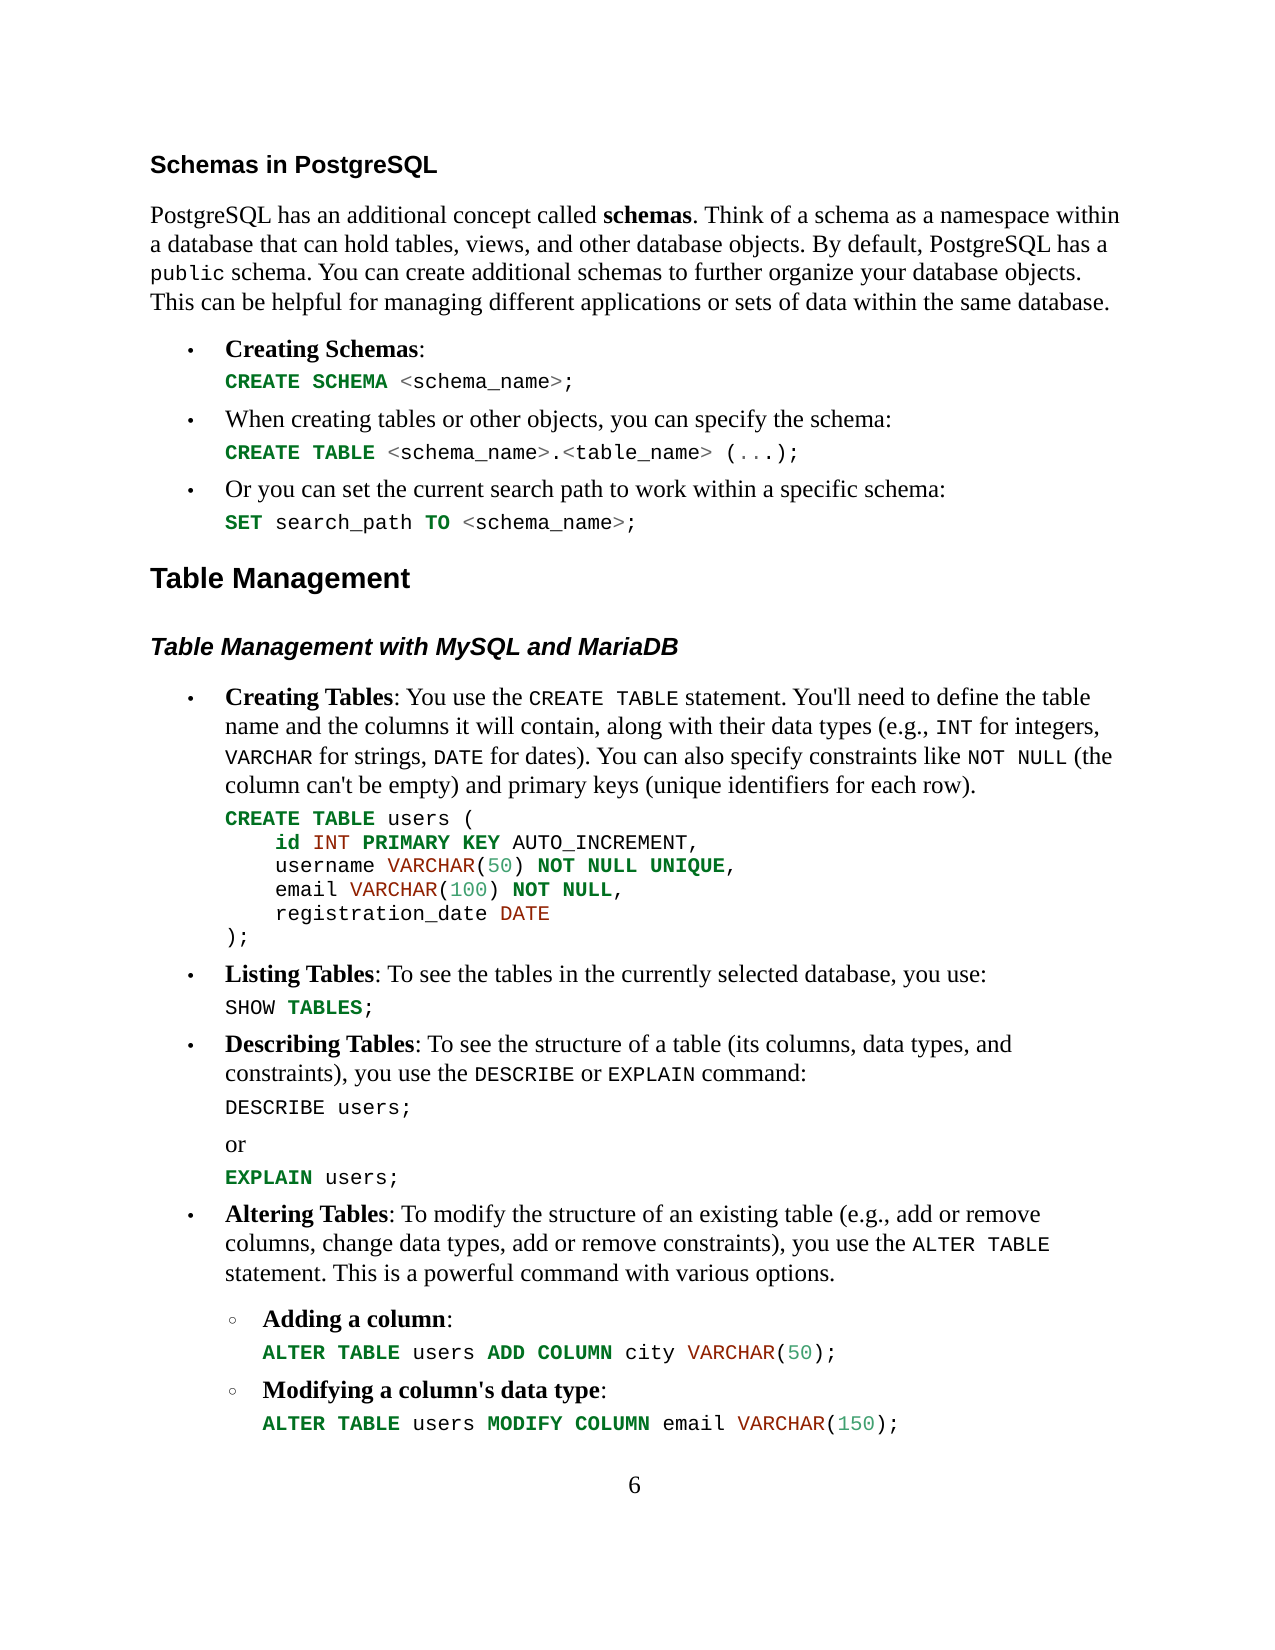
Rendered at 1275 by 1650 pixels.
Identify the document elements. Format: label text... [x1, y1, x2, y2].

list Altering Tables: To modify the structure of an existing table (e.g., add or remove columns, change data types, add or remove constraints), you use the ALTER TABLE statement. This is a powerful command with various options. [187, 1199, 1125, 1287]
list Listing Tables: To see the tables in the currently selected database, you use: [187, 959, 1125, 988]
list CREATE TABLE users ( [187, 808, 1125, 832]
list username VARCHAR(50) NOT NULL UNIQUE, [187, 856, 1125, 879]
subtitle Table Management with MySQL and MariaDB [150, 632, 1125, 660]
subtitle Table Management [150, 561, 1125, 594]
list id INT PRIMARY KEY AUTO_INCREMENT, [187, 832, 1125, 856]
list Adding a column: [225, 1304, 1125, 1333]
list SHOW TABLES; [187, 997, 1125, 1020]
list DESCRIBE users; [187, 1097, 1125, 1120]
list ); [187, 926, 1125, 950]
list registration_date DATE [187, 903, 1125, 926]
subtitle Schemas in PostgreSQL [150, 150, 1125, 178]
list ALTER TABLE users ADD COLUMN city VARCHAR(50); [225, 1342, 1125, 1366]
list Creating Tables: You use the CREATE TABLE statement. You'll need to define the table name and the columns it will contain, along with their data types (e.g., INT for integers, VARCHAR for strings, DATE for dates). You can also specify constraints like NOT NULL (the column can't be empty) and primary keys (unique identifiers for each row). [187, 682, 1125, 799]
list email VARCHAR(100) NOT NULL, [187, 879, 1125, 903]
list Modifying a column's data type: [225, 1375, 1125, 1404]
list Describing Tables: To see the structure of a table (its columns, data types, and constraints), you use the DESCRIBE or EXPLAIN command: [187, 1029, 1125, 1088]
list When creating tables or other objects, you can specify the schema: [187, 404, 1125, 433]
list Creating Schemas: [187, 334, 1125, 362]
list Or you can set the current search path to work within a specific schema: [187, 474, 1125, 503]
list or [187, 1129, 1125, 1158]
list CREATE SCHEMA <schema_name>; [187, 371, 1125, 395]
text PostgreSQL has an additional concept called schemas. Think of a schema as a namespace within a database that can hold tables, views, and other database objects. By default, PostgreSQL has a public schema. You can create additional schemas to further organize your database objects. This can be helpful for managing different applications or sets of data within the same database. [150, 200, 1125, 316]
list EXPLAIN users; [187, 1167, 1125, 1191]
list CREATE TABLE <schema_name>.<table_name> (...); [187, 442, 1125, 465]
list ALTER TABLE users MODIFY COLUMN email VARCHAR(150); [225, 1413, 1125, 1436]
list SET search_path TO <schema_name>; [187, 512, 1125, 536]
